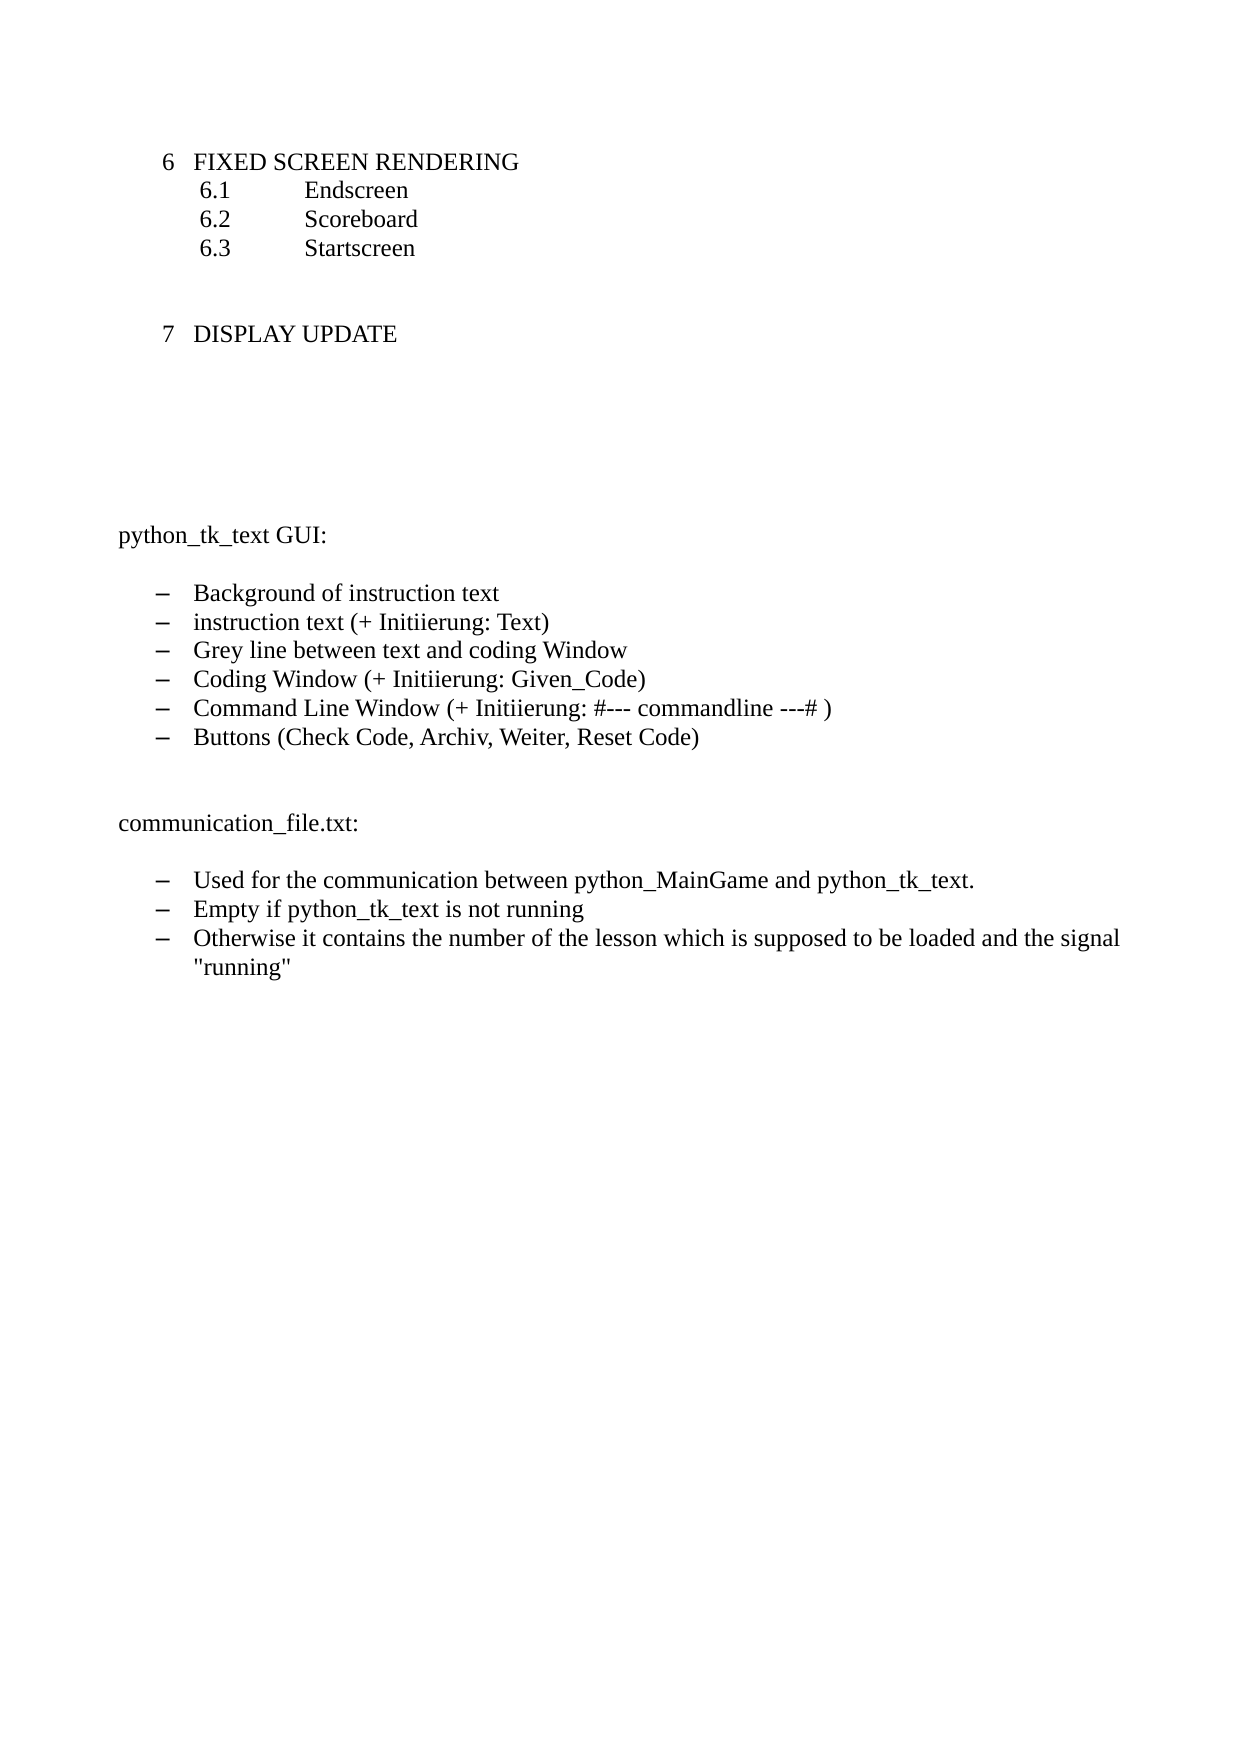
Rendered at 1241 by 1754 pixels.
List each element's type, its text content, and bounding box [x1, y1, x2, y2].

text python_tk_text GUI: [118, 521, 1122, 549]
list Scoreboard [193, 204, 1122, 233]
list Command Line Window (+ Initiierung: #--- commandline ---# ) [156, 693, 1122, 722]
list Used for the communication between python_MainGame and python_tk_text. [156, 866, 1122, 894]
list Buttons (Check Code, Archiv, Weiter, Reset Code) [156, 722, 1122, 751]
list Endscreen [193, 176, 1122, 204]
list DISPLAY UPDATE [156, 319, 1122, 348]
list Empty if python_tk_text is not running [156, 894, 1122, 923]
list Otherwise it contains the number of the lesson which is supposed to be loaded and the signal "running" [156, 923, 1122, 981]
list Grey line between text and coding Window [156, 636, 1122, 664]
text communication_file.txt: [118, 808, 1122, 837]
list Background of instruction text [156, 578, 1122, 607]
list Coding Window (+ Initiierung: Given_Code) [156, 664, 1122, 693]
list Startscreen [193, 233, 1122, 262]
list FIXED SCREEN RENDERING [156, 147, 1122, 176]
list instruction text (+ Initiierung: Text) [156, 607, 1122, 636]
